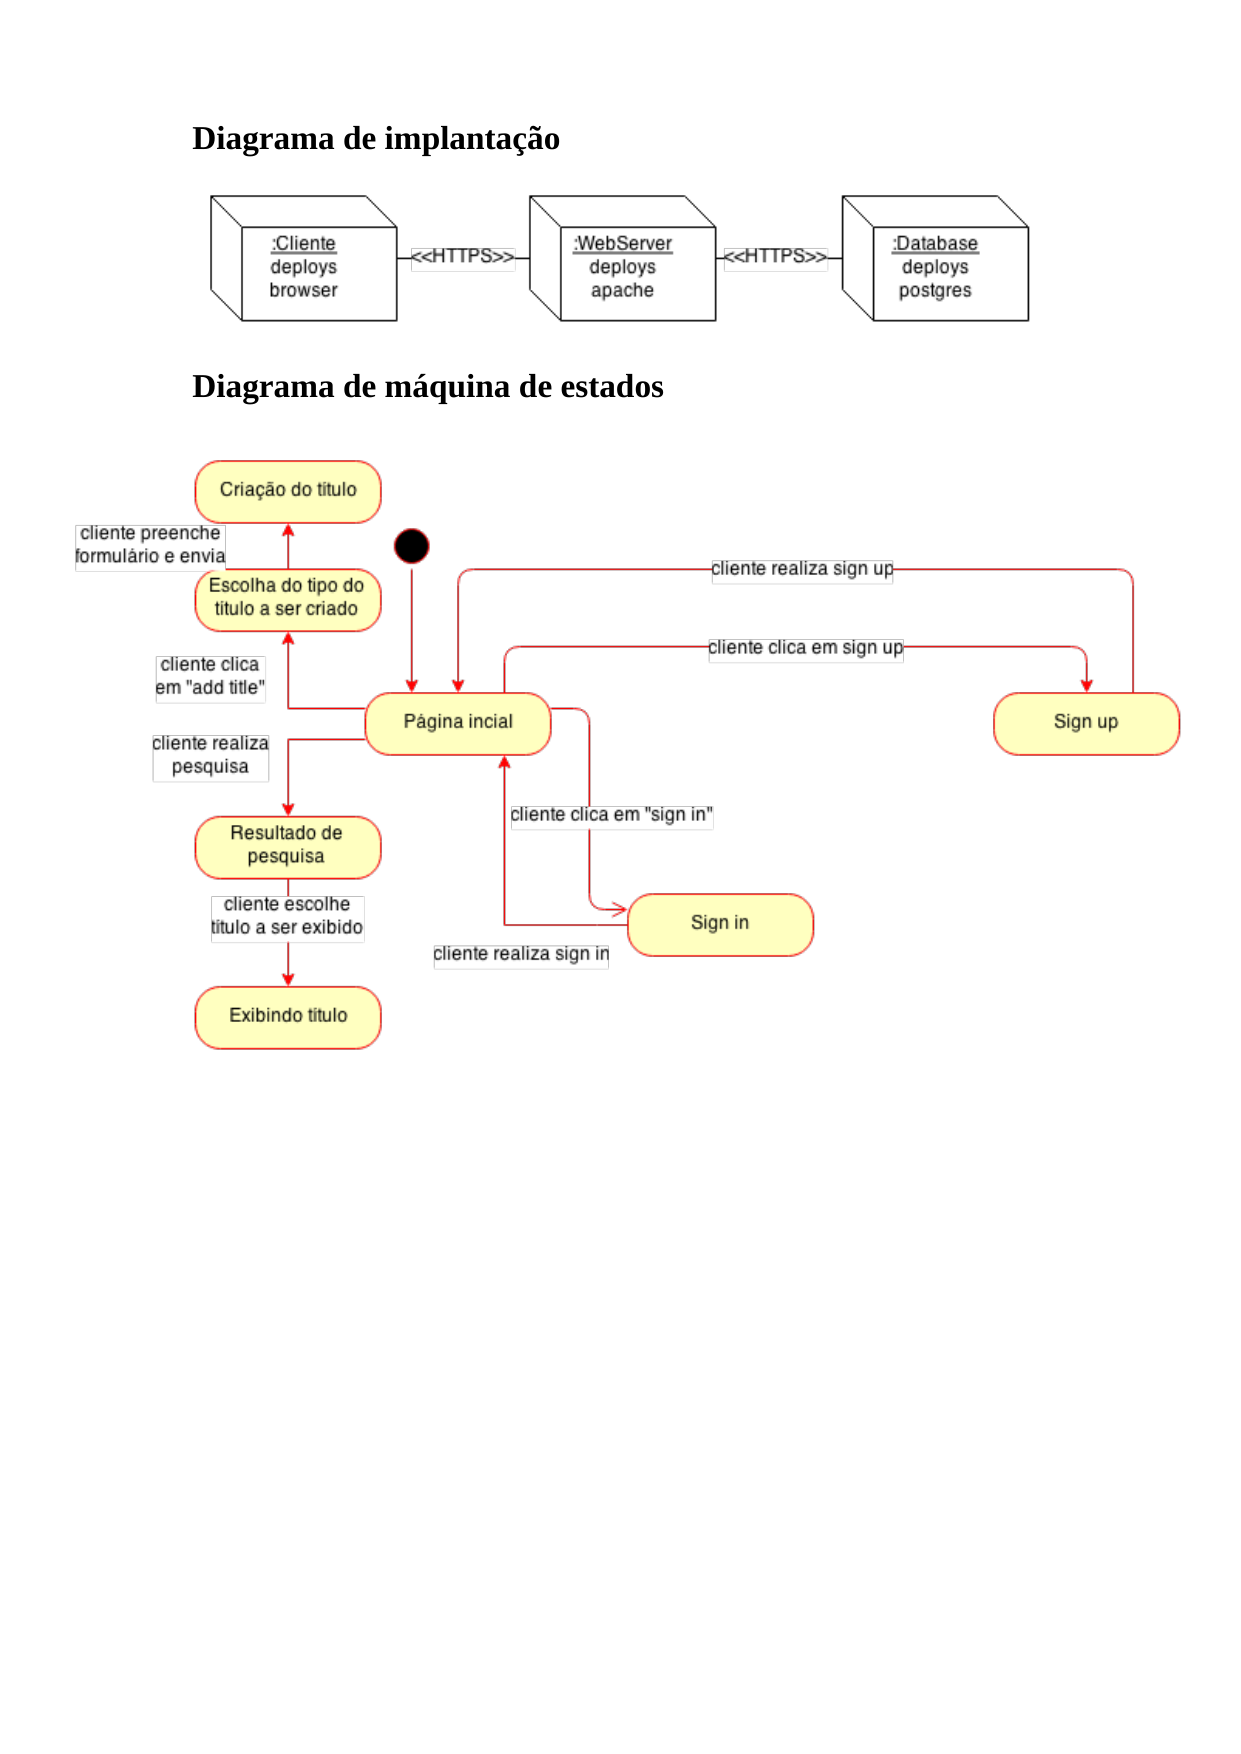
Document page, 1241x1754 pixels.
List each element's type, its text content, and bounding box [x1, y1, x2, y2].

picture [73, 459, 1182, 1056]
text Diagrama de máquina de estados [192, 366, 1122, 404]
picture [209, 194, 1031, 328]
text Diagrama de implantação [192, 118, 1122, 156]
